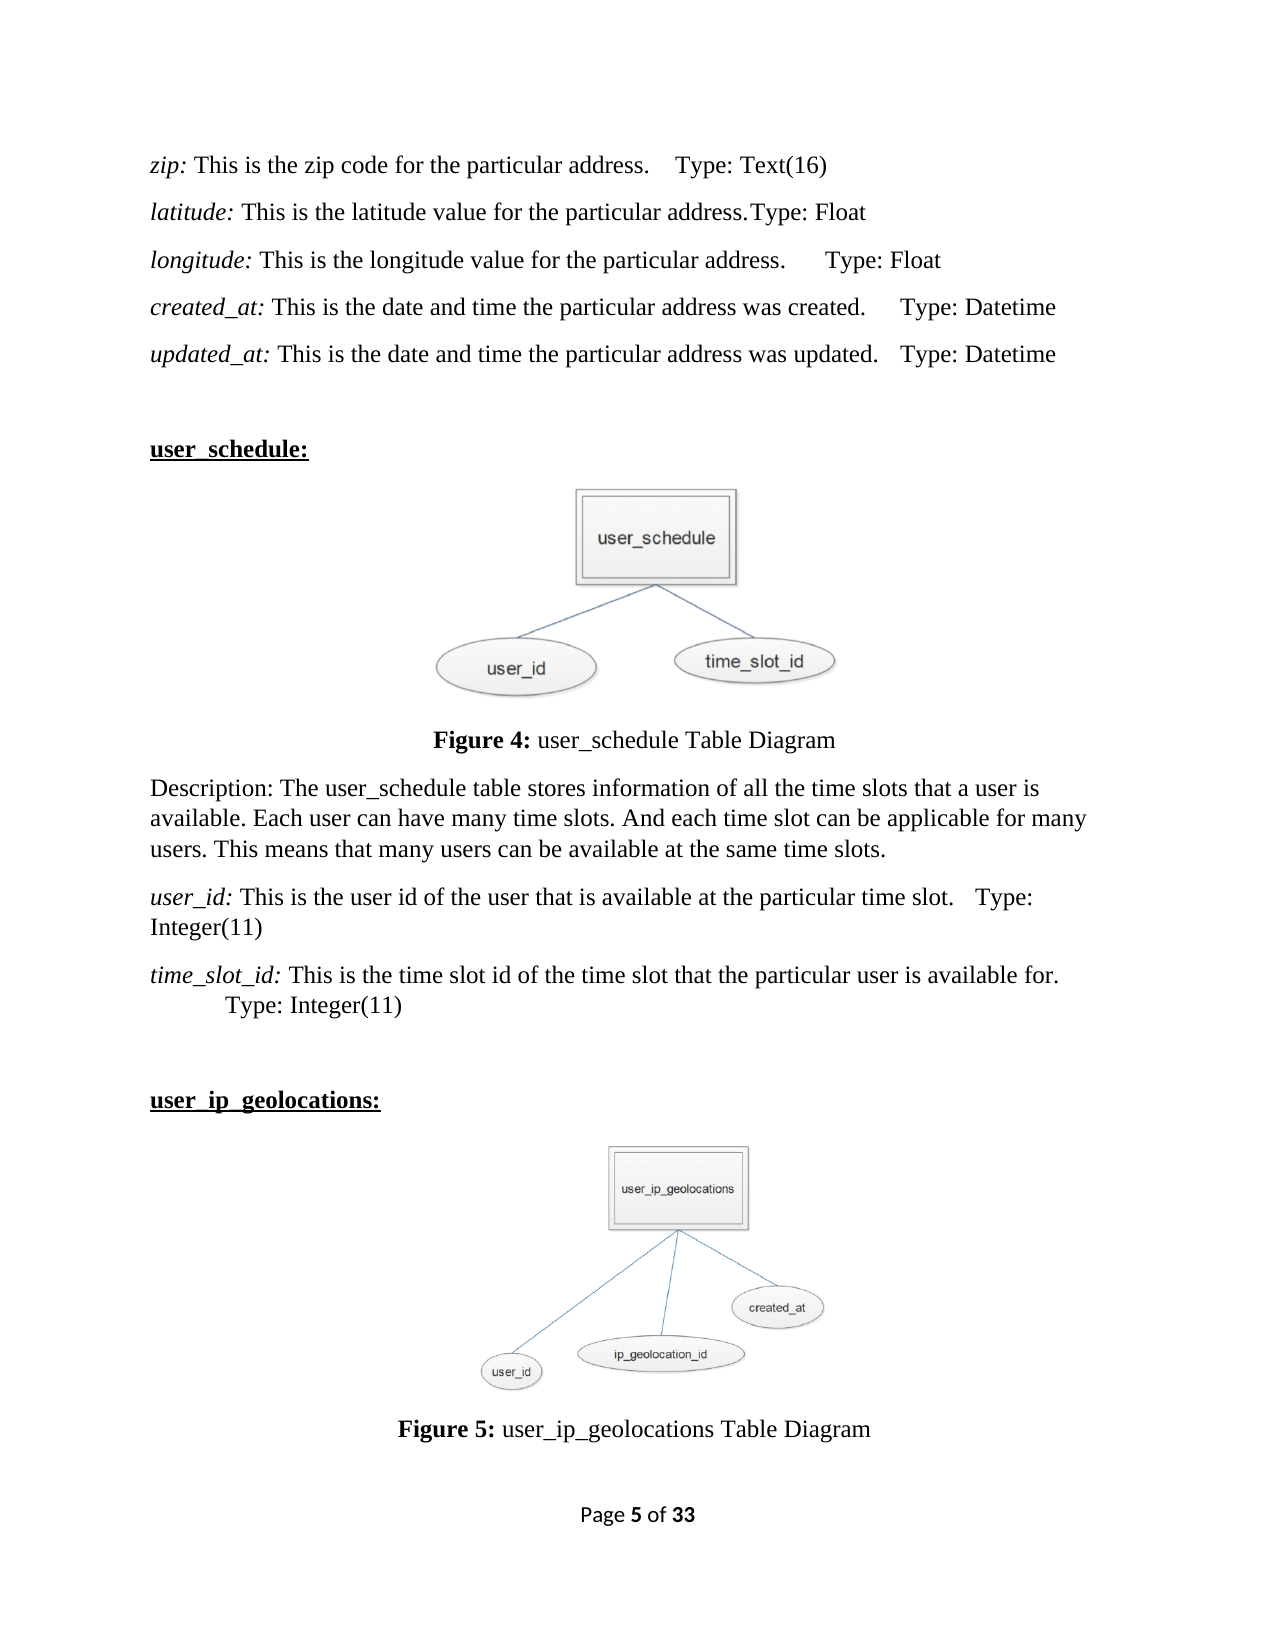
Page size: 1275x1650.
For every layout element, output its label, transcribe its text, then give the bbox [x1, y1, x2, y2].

text Figure 5: user_ip_geolocations Table Diagram [150, 1414, 1125, 1442]
text latitude: This is the latitude value for the particular address. Type: Float [150, 197, 1125, 226]
text updated_at: This is the date and time the particular address was updated. Type: Datetime [150, 339, 1125, 368]
text zip: This is the zip code for the particular address. Type: Text(16) [150, 150, 1125, 179]
text user_ip_geolocations: [150, 1085, 1125, 1114]
text created_at: This is the date and time the particular address was created. Type: Datetime [150, 292, 1125, 321]
text Figure 4: user_schedule Table Diagram [150, 725, 1125, 754]
text Description: The user_schedule table stores information of all the time slots that a user is available. Each user can have many time slots. And each time slot can be applicable for many users. This means that many users can be available at the same time slots. [150, 773, 1125, 863]
text user_id: This is the user id of the user that is available at the particular time slot. Type: Integer(11) [150, 882, 1125, 941]
text time_slot_id: This is the time slot id of the time slot that the particular user is available for. Type: Integer(11) [150, 960, 1125, 1019]
text user_schedule: [150, 434, 1125, 463]
text longitude: This is the longitude value for the particular address. Type: Float [150, 245, 1125, 273]
